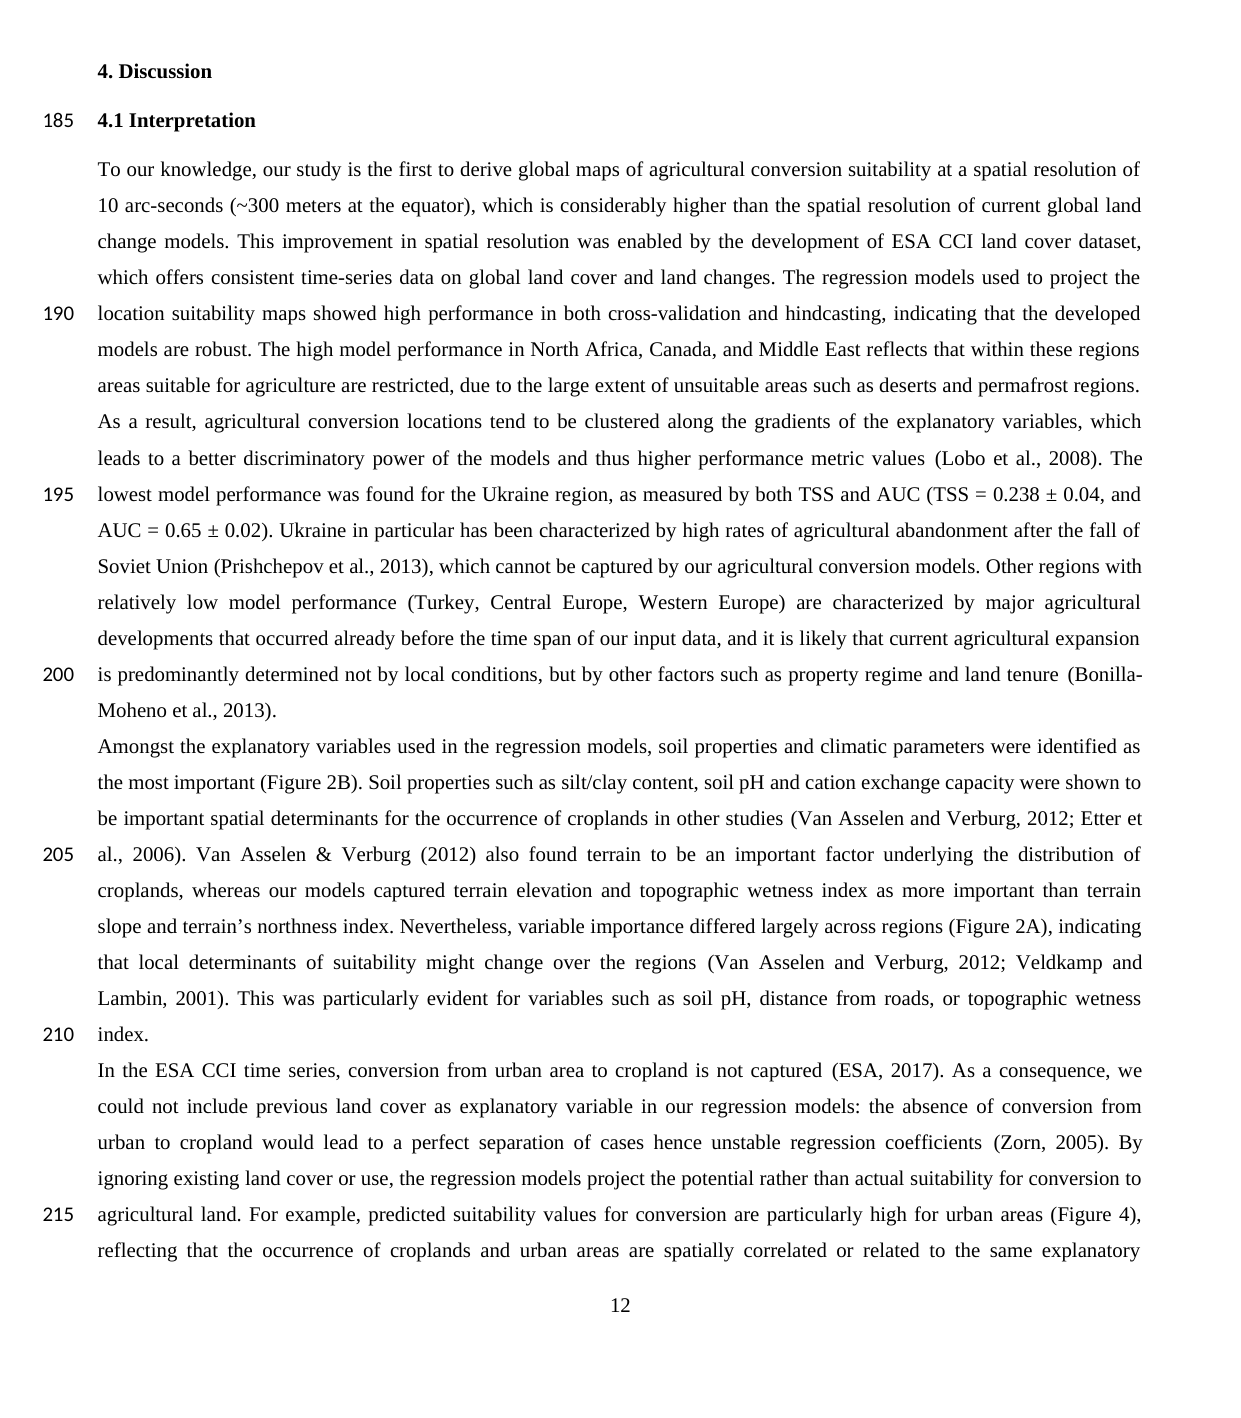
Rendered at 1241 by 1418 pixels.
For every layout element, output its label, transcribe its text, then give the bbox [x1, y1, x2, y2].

subtitle 4.1 Interpretation [97, 108, 1143, 132]
text Amongst the explanatory variables used in the regression models, soil properties and climatic parameters were identified as the most important (Figure 2B). Soil properties such as silt/clay content, soil pH and cation exchange capacity were shown to be important spatial determinants for the occurrence of croplands in other studies (Van Asselen and Verburg, 2012; Etter et al., 2006)⁠. Van Asselen & Verburg (2012) also found terrain to be an important factor underlying the distribution of croplands, whereas our models captured terrain elevation and topographic wetness index as more important than terrain slope and terrain’s northness index. Nevertheless, variable importance differed largely across regions (Figure 2A), indicating that local determinants of suitability might change over the regions (Van Asselen and Verburg, 2012; Veldkamp and Lambin, 2001)⁠. This was particularly evident for variables such as soil pH, distance from roads, or topographic wetness index. [97, 734, 1143, 1046]
subtitle 4. Discussion [97, 59, 1143, 83]
text In the ESA CCI time series, conversion from urban area to cropland is not captured (ESA, 2017)⁠. As a consequence, we could not include previous land cover as explanatory variable in our regression models: the absence of conversion from urban to cropland would lead to a perfect separation of cases hence unstable regression coefficients (Zorn, 2005)⁠. By ignoring existing land cover or use, the regression models project the potential rather than actual suitability for conversion to agricultural land. For example, predicted suitability values for conversion are particularly high for urban areas (Figure 4), reflecting that the occurrence of croplands and urban areas are spatially correlated or related to the same explanatory [97, 1058, 1143, 1262]
text To our knowledge, our study is the first to derive global maps of agricultural conversion suitability at a spatial resolution of 10 arc-seconds (~300 meters at the equator), which is considerably higher than the spatial resolution of current global land change models. This improvement in spatial resolution was enabled by the development of ESA CCI land cover dataset, which offers consistent time-series data on global land cover and land changes. The regression models used to project the location suitability maps showed high performance in both cross-validation and hindcasting, indicating that the developed models are robust. The high model performance in North Africa, Canada, and Middle East reflects that within these regions areas suitable for agriculture are restricted, due to the large extent of unsuitable areas such as deserts and permafrost regions. As a result, agricultural conversion locations tend to be clustered along the gradients of the explanatory variables, which leads to a better discriminatory power of the models and thus higher performance metric values (Lobo et al., 2008)⁠. The lowest model performance was found for the Ukraine region, as measured by both TSS and AUC (TSS = 0.238 ± 0.04, and AUC = 0.65 ± 0.02). Ukraine in particular has been characterized by high rates of agricultural abandonment after the fall of Soviet Union (Prishchepov et al., 2013)⁠, which cannot be captured by our agricultural conversion models. Other regions with relatively low model performance (Turkey, Central Europe, Western Europe) are characterized by major agricultural developments that occurred already before the time span of our input data, and it is likely that current agricultural expansion is predominantly determined not by local conditions, but by other factors such as property regime and land tenure (Bonilla-Moheno et al., 2013)⁠. [97, 157, 1143, 722]
